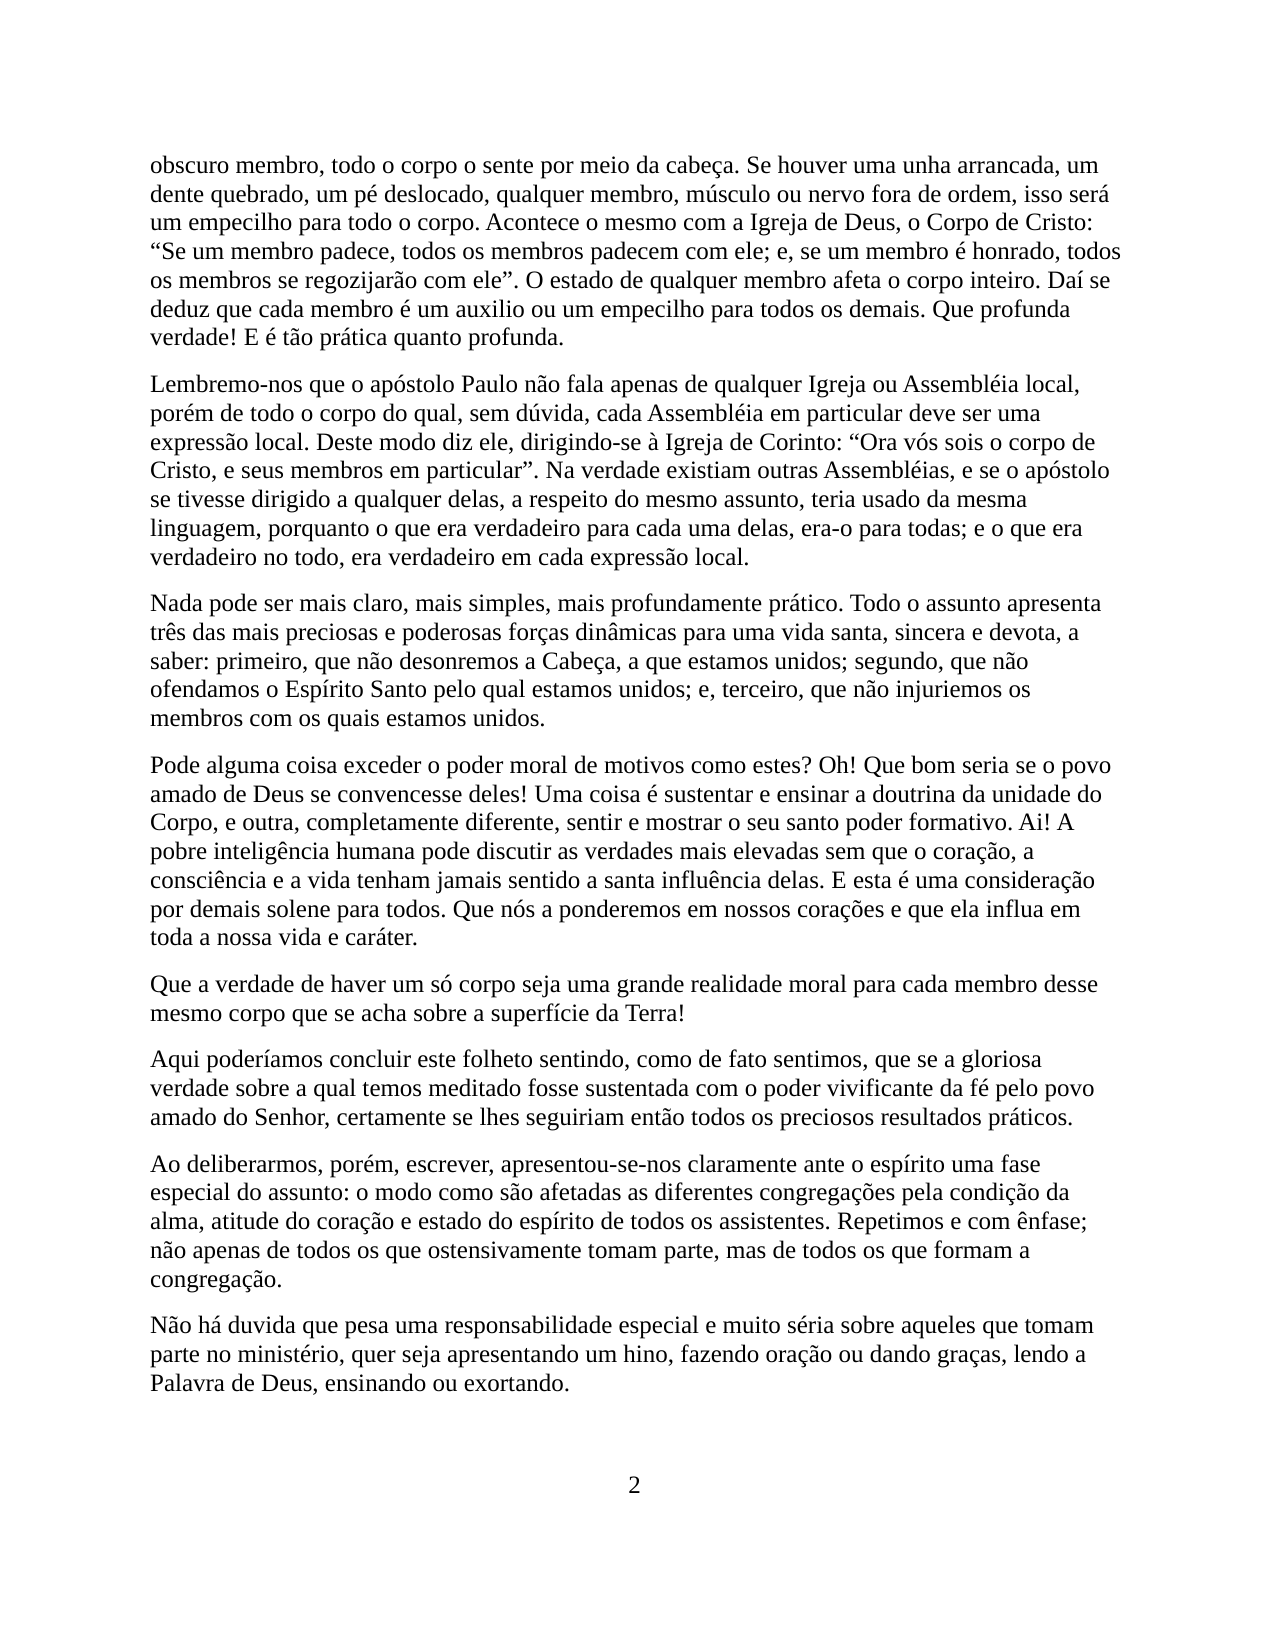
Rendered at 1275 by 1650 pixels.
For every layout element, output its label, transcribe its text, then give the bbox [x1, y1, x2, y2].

text Ao deliberarmos, porém, escrever, apresentou-se-nos claramente ante o espírito uma fase especial do assunto: o modo como são afetadas as diferentes congregações pela condição da alma, atitude do coração e estado do espírito de todos os assistentes. Repetimos e com ênfase; não apenas de todos os que ostensivamente tomam parte, mas de todos os que formam a congregação. [150, 1149, 1125, 1292]
text Pode alguma coisa exceder o poder moral de motivos como estes? Oh! Que bom seria se o povo amado de Deus se convencesse deles! Uma coisa é sustentar e ensinar a doutrina da unidade do Corpo, e outra, completamente diferente, sentir e mostrar o seu santo poder formativo. Ai! A pobre inteligência humana pode discutir as verdades mais elevadas sem que o coração, a consciência e a vida tenham jamais sentido a santa influência delas. E esta é uma consideração por demais solene para todos. Que nós a ponderemos em nossos corações e que ela influa em toda a nossa vida e caráter. [150, 750, 1125, 951]
text Aqui poderíamos concluir este folheto sentindo, como de fato sentimos, que se a gloriosa verdade sobre a qual temos meditado fosse sustentada com o poder vivificante da fé pelo povo amado do Senhor, certamente se lhes seguiriam então todos os preciosos resultados práticos. [150, 1044, 1125, 1131]
text Não há duvida que pesa uma responsabilidade especial e muito séria sobre aqueles que tomam parte no ministério, quer seja apresentando um hino, fazendo oração ou dando graças, lendo a Palavra de Deus, ensinando ou exortando. [150, 1310, 1125, 1397]
text Lembremo-nos que o apóstolo Paulo não fala apenas de qualquer Igreja ou Assembléia local, porém de todo o corpo do qual, sem dúvida, cada Assembléia em particular deve ser uma expressão local. Deste modo diz ele, dirigindo-se à Igreja de Corinto: “Ora vós sois o corpo de Cristo, e seus membros em particular”. Na verdade existiam outras Assembléias, e se o apóstolo se tivesse dirigido a qualquer delas, a respeito do mesmo assunto, teria usado da mesma linguagem, porquanto o que era verdadeiro para cada uma delas, era-o para todas; e o que era verdadeiro no todo, era verdadeiro em cada expressão local. [150, 369, 1125, 570]
text obscuro membro, todo o corpo o sente por meio da cabeça. Se houver uma unha arrancada, um dente quebrado, um pé deslocado, qualquer membro, músculo ou nervo fora de ordem, isso será um empecilho para todo o corpo. Acontece o mesmo com a Igreja de Deus, o Corpo de Cristo: “Se um membro padece, todos os membros padecem com ele; e, se um membro é honrado, todos os membros se regozijarão com ele”. O estado de qualquer membro afeta o corpo inteiro. Daí se deduz que cada membro é um auxilio ou um empecilho para todos os demais. Que profunda verdade! E é tão prática quanto profunda. [150, 150, 1125, 351]
text Nada pode ser mais claro, mais simples, mais profundamente prático. Todo o assunto apresenta três das mais preciosas e poderosas forças dinâmicas para uma vida santa, sincera e devota, a saber: primeiro, que não desonremos a Cabeça, a que estamos unidos; segundo, que não ofendamos o Espírito Santo pelo qual estamos unidos; e, terceiro, que não injuriemos os membros com os quais estamos unidos. [150, 588, 1125, 732]
text Que a verdade de haver um só corpo seja uma grande realidade moral para cada membro desse mesmo corpo que se acha sobre a superfície da Terra! [150, 969, 1125, 1027]
